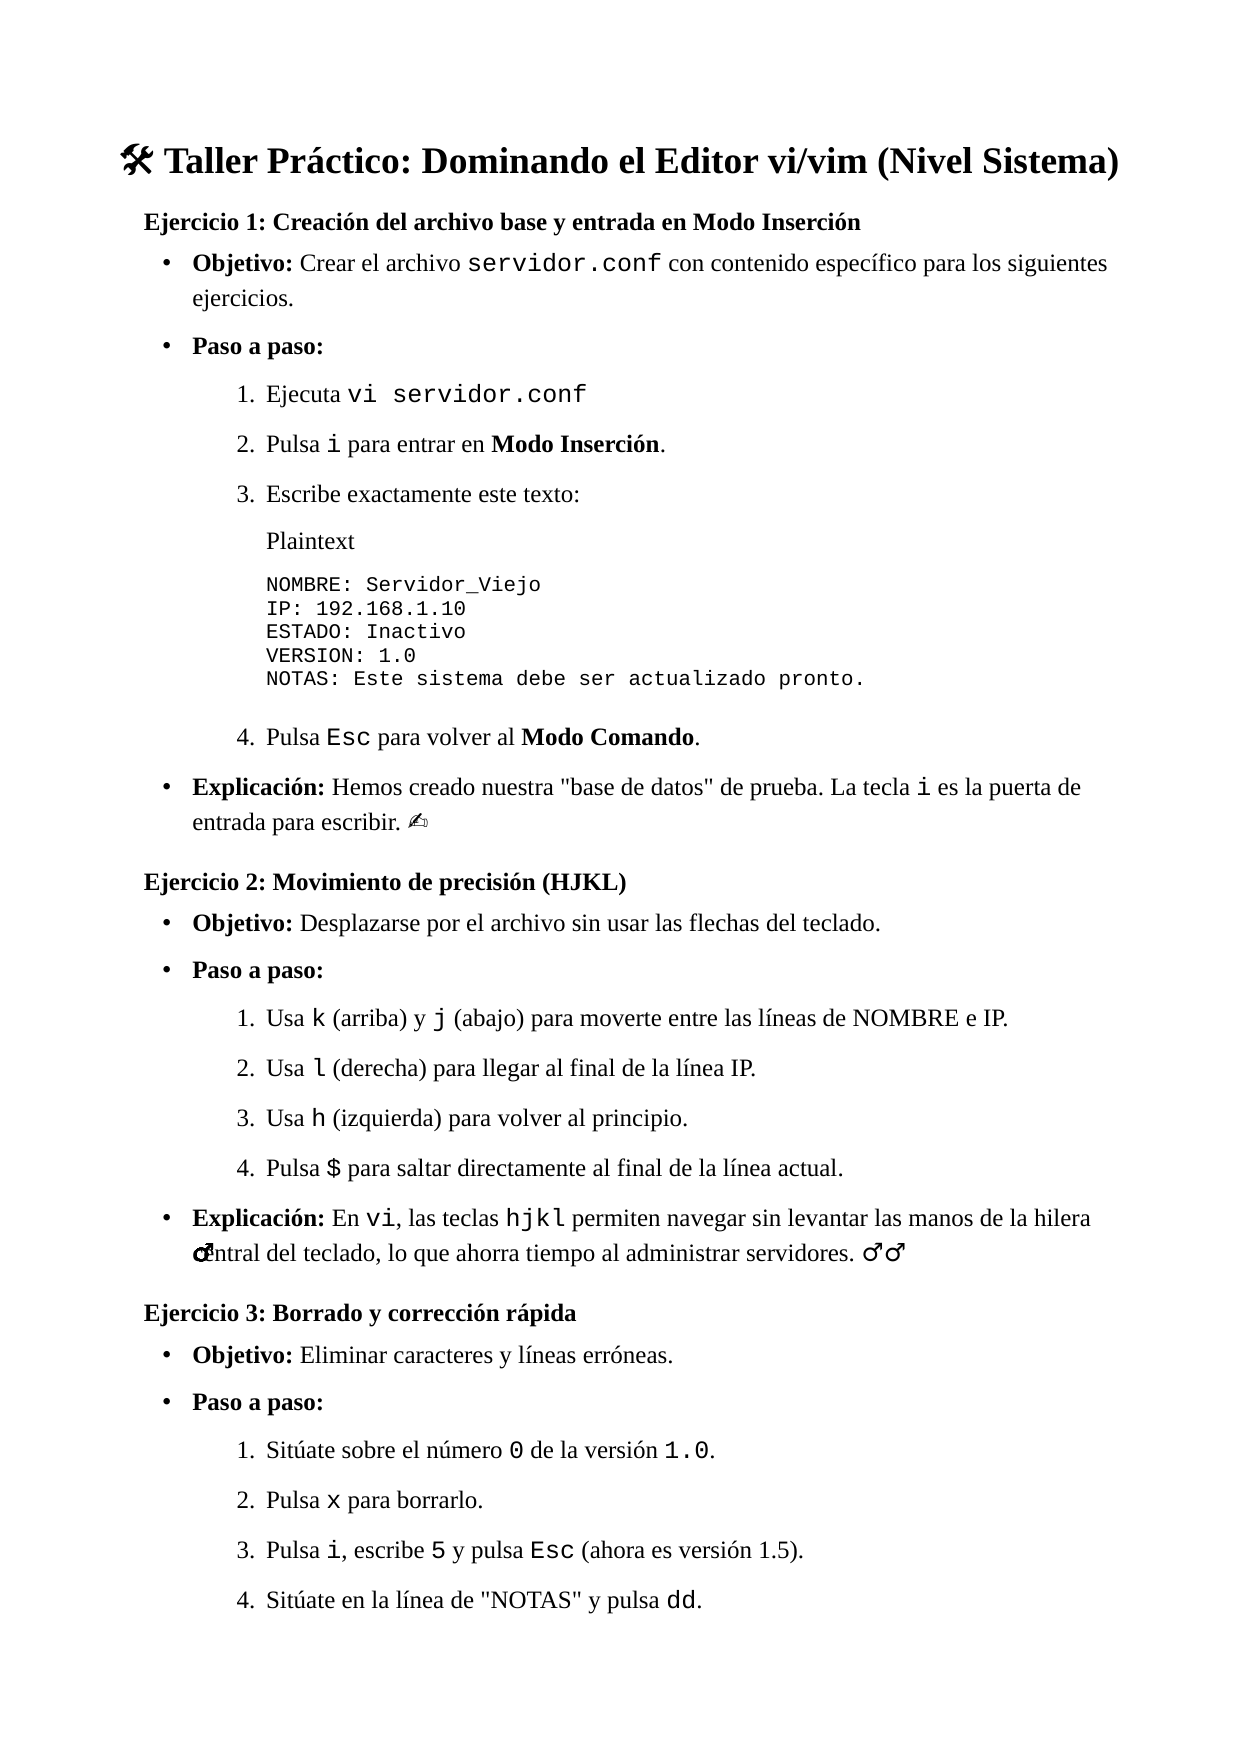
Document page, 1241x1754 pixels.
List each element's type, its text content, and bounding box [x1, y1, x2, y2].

list Pulsa i para entrar en Modo Inserción. [236, 429, 1122, 459]
subtitle 🛠️ Taller Práctico: Dominando el Editor vi/vim (Nivel Sistema) [118, 139, 1122, 182]
list Ejecuta vi servidor.conf [236, 379, 1122, 409]
list Explicación: En vi, las teclas hjkl permiten navegar sin levantar las manos de la hilera central del teclado, lo que ahorra tiempo al administrar servidores. 🏃‍♂️ [162, 1203, 1122, 1267]
subtitle 📝 Ejercicio 3: Borrado y corrección rápida [118, 1298, 1122, 1327]
list Usa h (izquierda) para volver al principio. [236, 1103, 1122, 1134]
list Escribe exactamente este texto: [236, 479, 1122, 507]
subtitle 📝 Ejercicio 2: Movimiento de precisión (HJKL) [118, 867, 1122, 896]
list Usa k (arriba) y j (abajo) para moverte entre las líneas de NOMBRE e IP. [236, 1003, 1122, 1034]
list Objetivo: Crear el archivo servidor.conf con contenido específico para los siguientes ejercicios. [162, 248, 1122, 312]
list Usa l (derecha) para llegar al final de la línea IP. [236, 1053, 1122, 1084]
list Paso a paso: [162, 956, 1122, 984]
list IP: 192.168.1.10 [236, 597, 1122, 621]
list Pulsa x para borrarlo. [236, 1485, 1122, 1516]
list Plaintext [236, 526, 1122, 555]
subtitle 📝 Ejercicio 1: Creación del archivo base y entrada en Modo Inserción [118, 207, 1122, 236]
list NOTAS: Este sistema debe ser actualizado pronto. [236, 668, 1122, 692]
list Objetivo: Desplazarse por el archivo sin usar las flechas del teclado. [162, 908, 1122, 937]
list Pulsa i, escribe 5 y pulsa Esc (ahora es versión 1.5). [236, 1535, 1122, 1566]
list Sitúate sobre el número 0 de la versión 1.0. [236, 1435, 1122, 1466]
list Paso a paso: [162, 1387, 1122, 1416]
list Pulsa Esc para volver al Modo Comando. [236, 722, 1122, 752]
list Pulsa $ para saltar directamente al final de la línea actual. [236, 1153, 1122, 1184]
list Sitúate en la línea de "NOTAS" y pulsa dd. [236, 1585, 1122, 1616]
list NOMBRE: Servidor_Viejo [236, 574, 1122, 597]
list ESTADO: Inactivo [236, 621, 1122, 645]
list Explicación: Hemos creado nuestra "base de datos" de prueba. La tecla i es la puerta de entrada para escribir. ✍️ [162, 772, 1122, 835]
list Objetivo: Eliminar caracteres y líneas erróneas. [162, 1340, 1122, 1368]
list Paso a paso: [162, 331, 1122, 360]
list VERSION: 1.0 [236, 645, 1122, 668]
